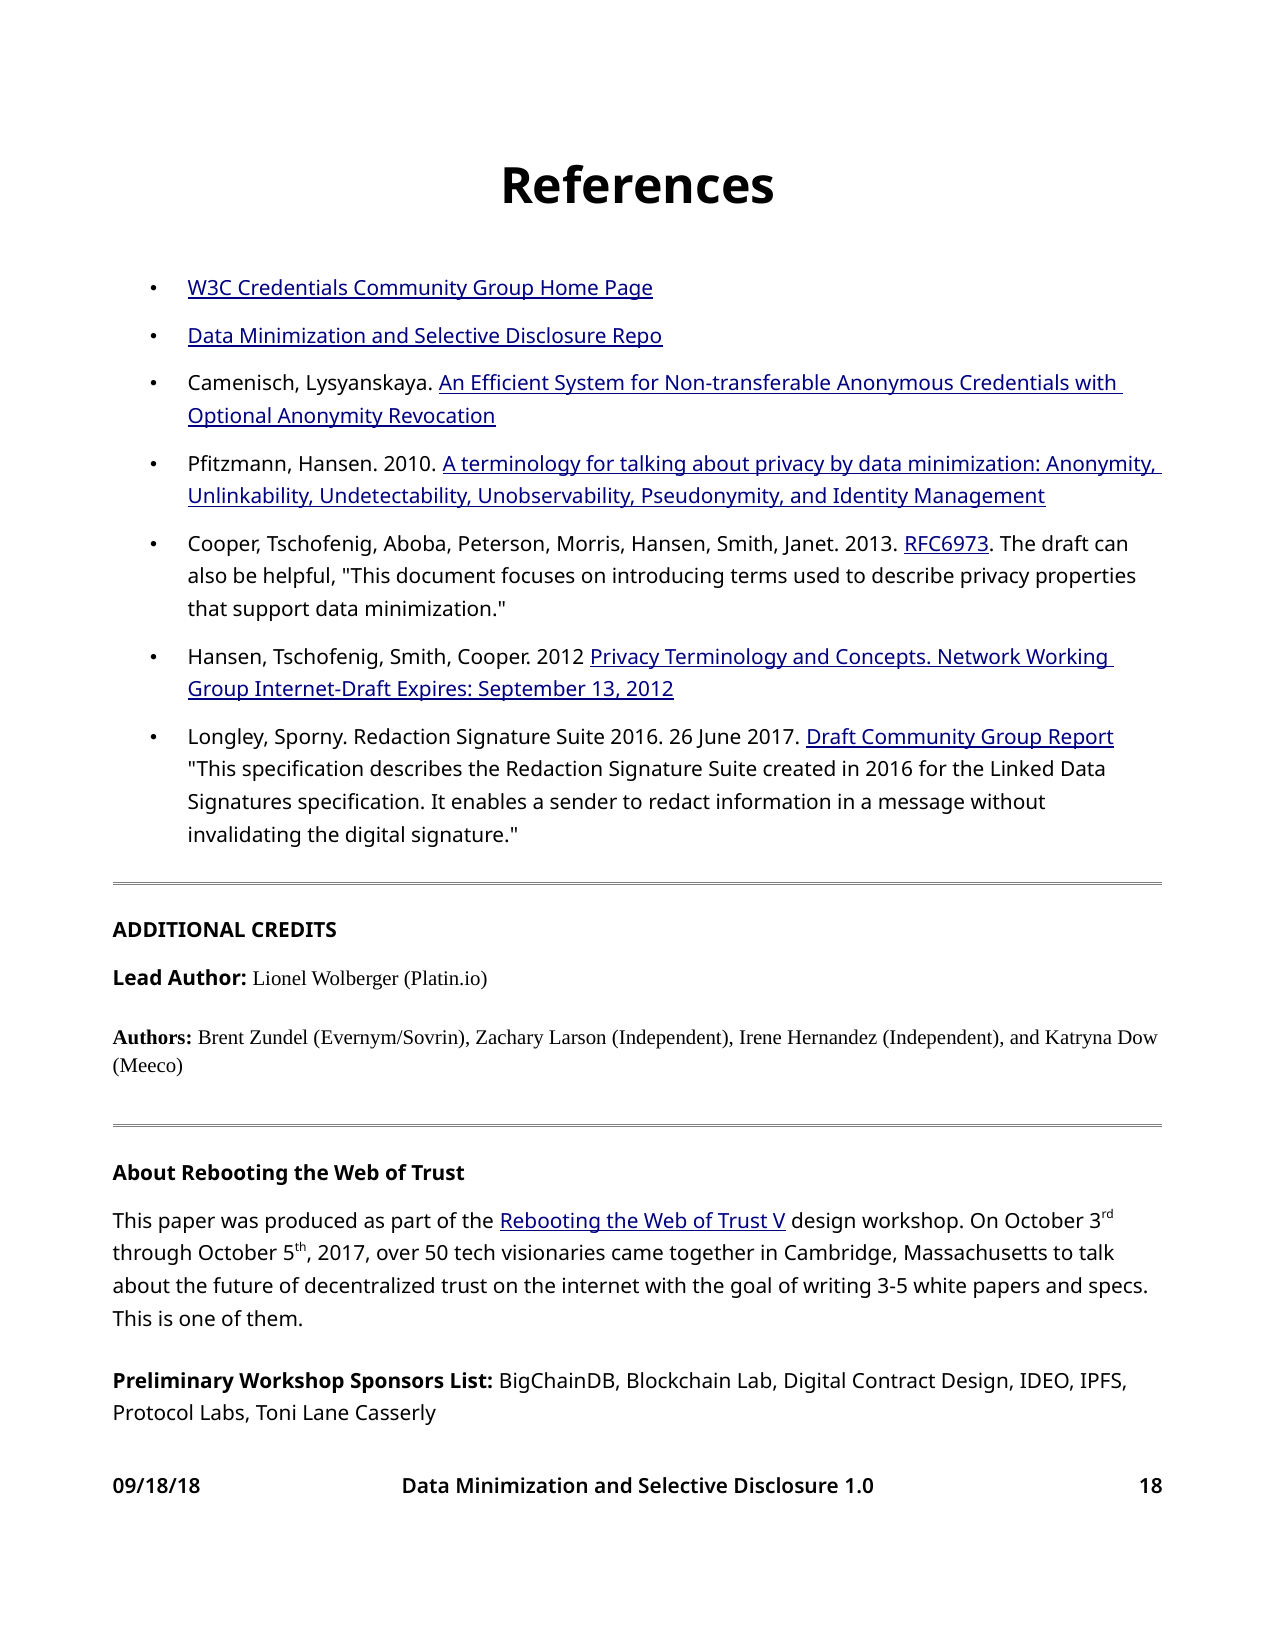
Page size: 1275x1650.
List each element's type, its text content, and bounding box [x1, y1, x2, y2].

text Authors: Brent Zundel (Evernym/Sovrin), Zachary Larson (Independent), Irene Hernandez (Independent), and Katryna Dow (Meeco) [112, 1025, 1162, 1077]
list Cooper, Tschofenig, Aboba, Peterson, Morris, Hansen, Smith, Janet. 2013. RFC6973. The draft can also be helpful, "This document focuses on introducing terms used to describe privacy properties that support data minimization." [150, 529, 1162, 623]
list W3C Credentials Community Group Home Page [150, 273, 1162, 302]
subtitle References [112, 150, 1162, 218]
text Preliminary Workshop Sponsors List: BigChainDB, Blockchain Lab, Digital Contract Design, IDEO, IPFS, Protocol Labs, Toni Lane Casserly [112, 1366, 1162, 1427]
list Data Minimization and Selective Disclosure Repo [150, 321, 1162, 349]
list Pfitzmann, Hansen. 2010. A terminology for talking about privacy by data minimization: Anonymity, Unlinkability, Undetectability, Unobservability, Pseudonymity, and Identity Management [150, 449, 1162, 510]
text Lead Author: Lionel Wolberger (Platin.io) [112, 963, 1162, 992]
list Camenisch, Lysyanskaya. An Efficient System for Non-transferable Anonymous Credentials with Optional Anonymity Revocation [150, 368, 1162, 429]
list Longley, Sporny. Redaction Signature Suite 2016. 26 June 2017. Draft Community Group Report "This specification describes the Redaction Signature Suite created in 2016 for the Linked Data Signatures specification. It enables a sender to redact information in a message without invalidating the digital signature." [150, 722, 1162, 848]
subtitle About Rebooting the Web of Trust [112, 1158, 1162, 1187]
list Hansen, Tschofenig, Smith, Cooper. 2012 Privacy Terminology and Concepts. Network Working Group Internet-Draft Expires: September 13, 2012 [150, 642, 1162, 703]
subtitle Additional Credits [112, 916, 1162, 944]
text This paper was produced as part of the Rebooting the Web of Trust V design workshop. On October 3rd through October 5th, 2017, over 50 tech visionaries came together in Cambridge, Massachusetts to talk about the future of decentralized trust on the internet with the goal of writing 3-5 white papers and specs. This is one of them. [112, 1206, 1162, 1332]
